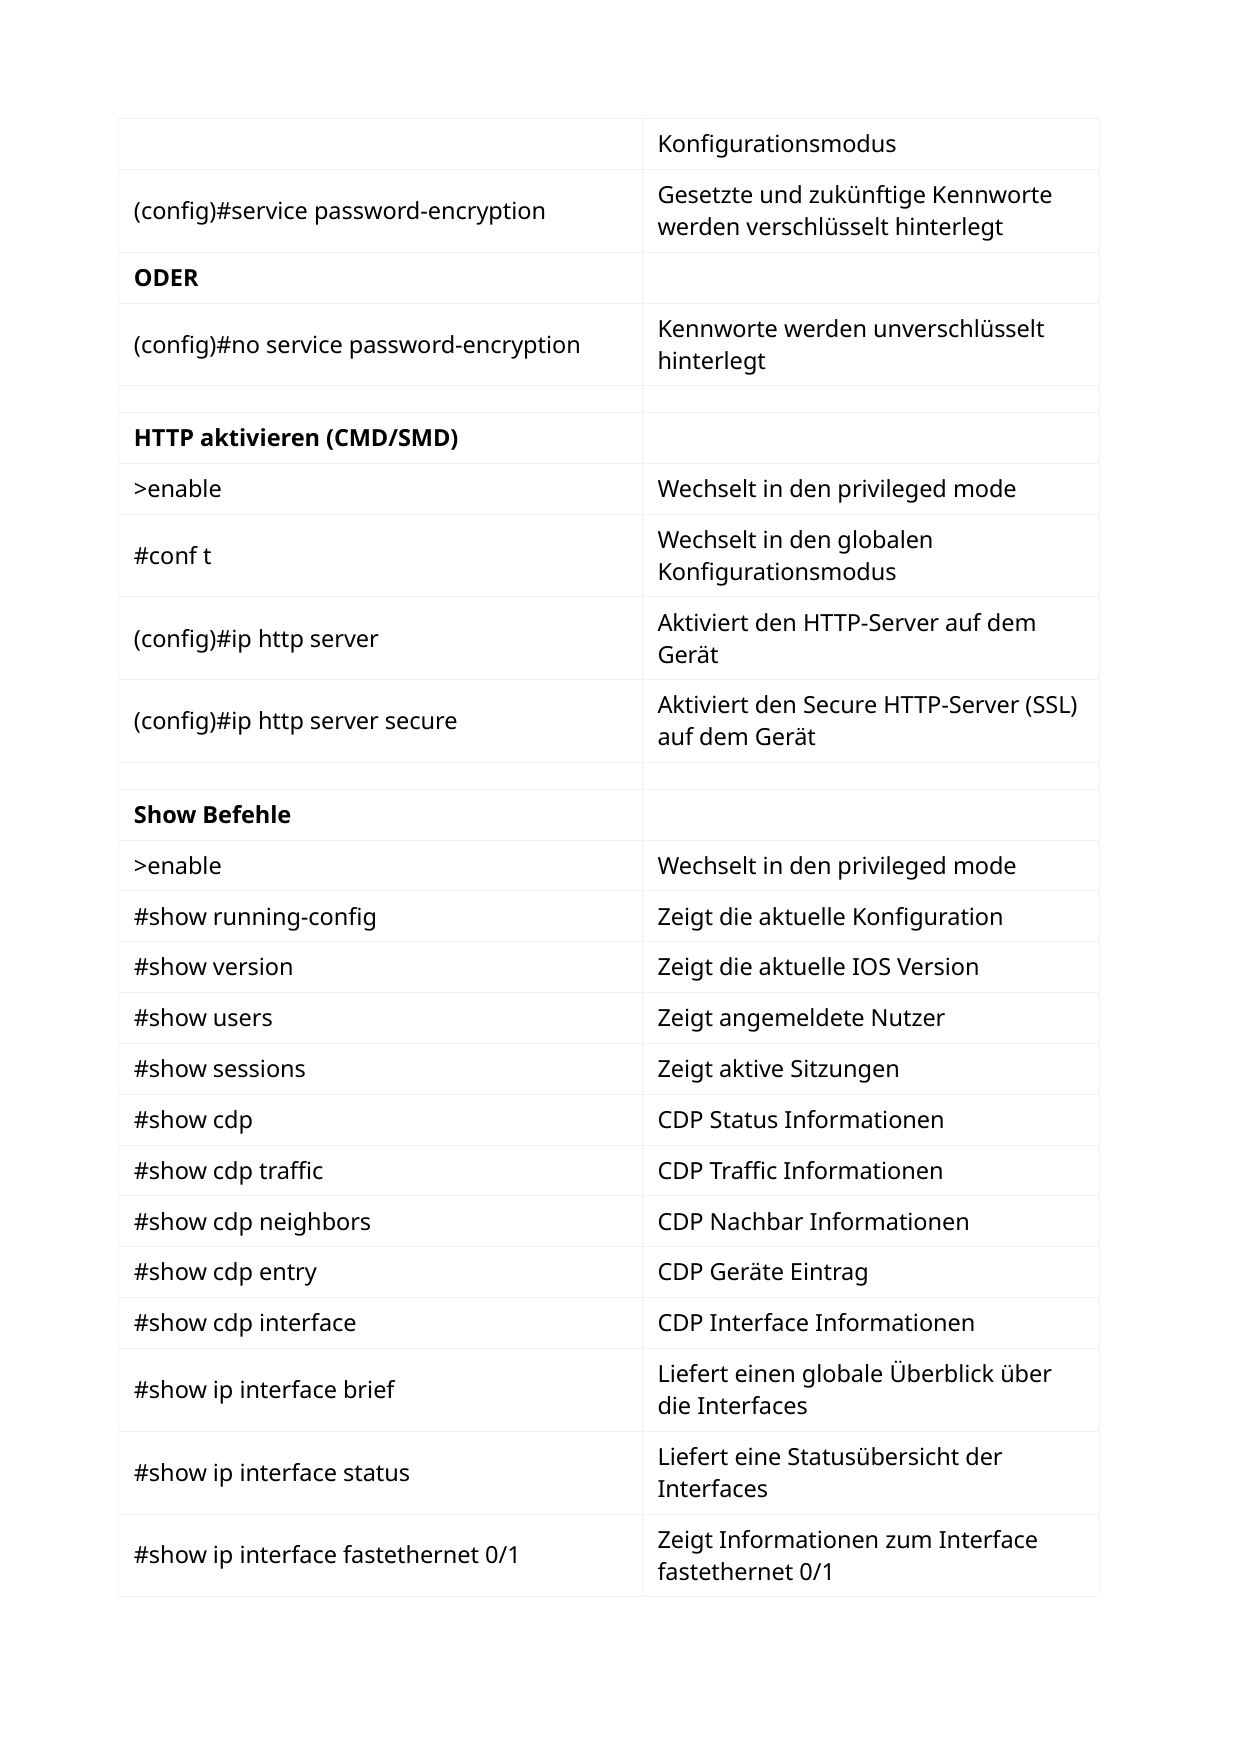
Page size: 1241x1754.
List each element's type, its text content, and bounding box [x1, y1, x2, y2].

table_cell (config)#ip http server secure [119, 680, 642, 762]
table_cell #show ip interface fastethernet 0/1 [119, 1515, 642, 1596]
table_cell #show ip interface brief [119, 1349, 642, 1431]
table_cell ODER [119, 253, 642, 303]
table_cell [119, 763, 642, 789]
table_cell Aktiviert den Secure HTTP-Server (SSL) auf dem Gerät [643, 680, 1099, 762]
table_cell #show cdp interface [119, 1298, 642, 1348]
table_cell (config)#service password-encryption [119, 170, 642, 252]
table_cell #show cdp traffic [119, 1146, 642, 1195]
table_cell [643, 386, 1099, 412]
table_cell #show version [119, 942, 642, 992]
table_cell Wechselt in den privileged mode [643, 464, 1099, 514]
table_cell #conf t [119, 515, 642, 596]
table_cell HTTP aktivieren (CMD/SMD) [119, 413, 642, 463]
table_cell CDP Geräte Eintrag [643, 1247, 1099, 1297]
table_cell >enable [119, 841, 642, 890]
table_cell #show users [119, 993, 642, 1043]
table_cell Zeigt Informationen zum Interface fastethernet 0/1 [643, 1515, 1099, 1596]
table_cell [119, 119, 642, 169]
table_cell Zeigt angemeldete Nutzer [643, 993, 1099, 1043]
table_cell [643, 763, 1099, 789]
table_cell CDP Nachbar Informationen [643, 1196, 1099, 1246]
table_cell [643, 253, 1099, 303]
table_cell Kennworte werden unverschlüsselt hinterlegt [643, 304, 1099, 385]
table_cell #show cdp entry [119, 1247, 642, 1297]
table_cell #show sessions [119, 1044, 642, 1094]
table_cell Liefert eine Statusübersicht der Interfaces [643, 1432, 1099, 1513]
table_cell CDP Interface Informationen [643, 1298, 1099, 1348]
table_cell Aktiviert den HTTP-Server auf dem Gerät [643, 597, 1099, 679]
table_cell CDP Status Informationen [643, 1095, 1099, 1144]
table_cell Liefert einen globale Überblick über die Interfaces [643, 1349, 1099, 1431]
table_cell #show cdp neighbors [119, 1196, 642, 1246]
table_cell #show ip interface status [119, 1432, 642, 1513]
table_cell [643, 413, 1099, 463]
table_cell Gesetzte und zukünftige Kennworte werden verschlüsselt hinterlegt [643, 170, 1099, 252]
table_cell Zeigt die aktuelle IOS Version [643, 942, 1099, 992]
table_cell Wechselt in den privileged mode [643, 841, 1099, 890]
table_cell CDP Traffic Informationen [643, 1146, 1099, 1195]
table_cell #show running-config [119, 891, 642, 941]
table_cell #show cdp [119, 1095, 642, 1144]
table_cell >enable [119, 464, 642, 514]
table_cell [119, 386, 642, 412]
table_cell Wechselt in den globalen Konfigurationsmodus [643, 515, 1099, 596]
table_cell Zeigt aktive Sitzungen [643, 1044, 1099, 1094]
table_cell Konfigurationsmodus [643, 119, 1099, 169]
table_cell (config)#no service password-encryption [119, 304, 642, 385]
table_cell [643, 790, 1099, 839]
table_cell (config)#ip http server [119, 597, 642, 679]
table_cell Zeigt die aktuelle Konfiguration [643, 891, 1099, 941]
table_cell Show Befehle [119, 790, 642, 839]
